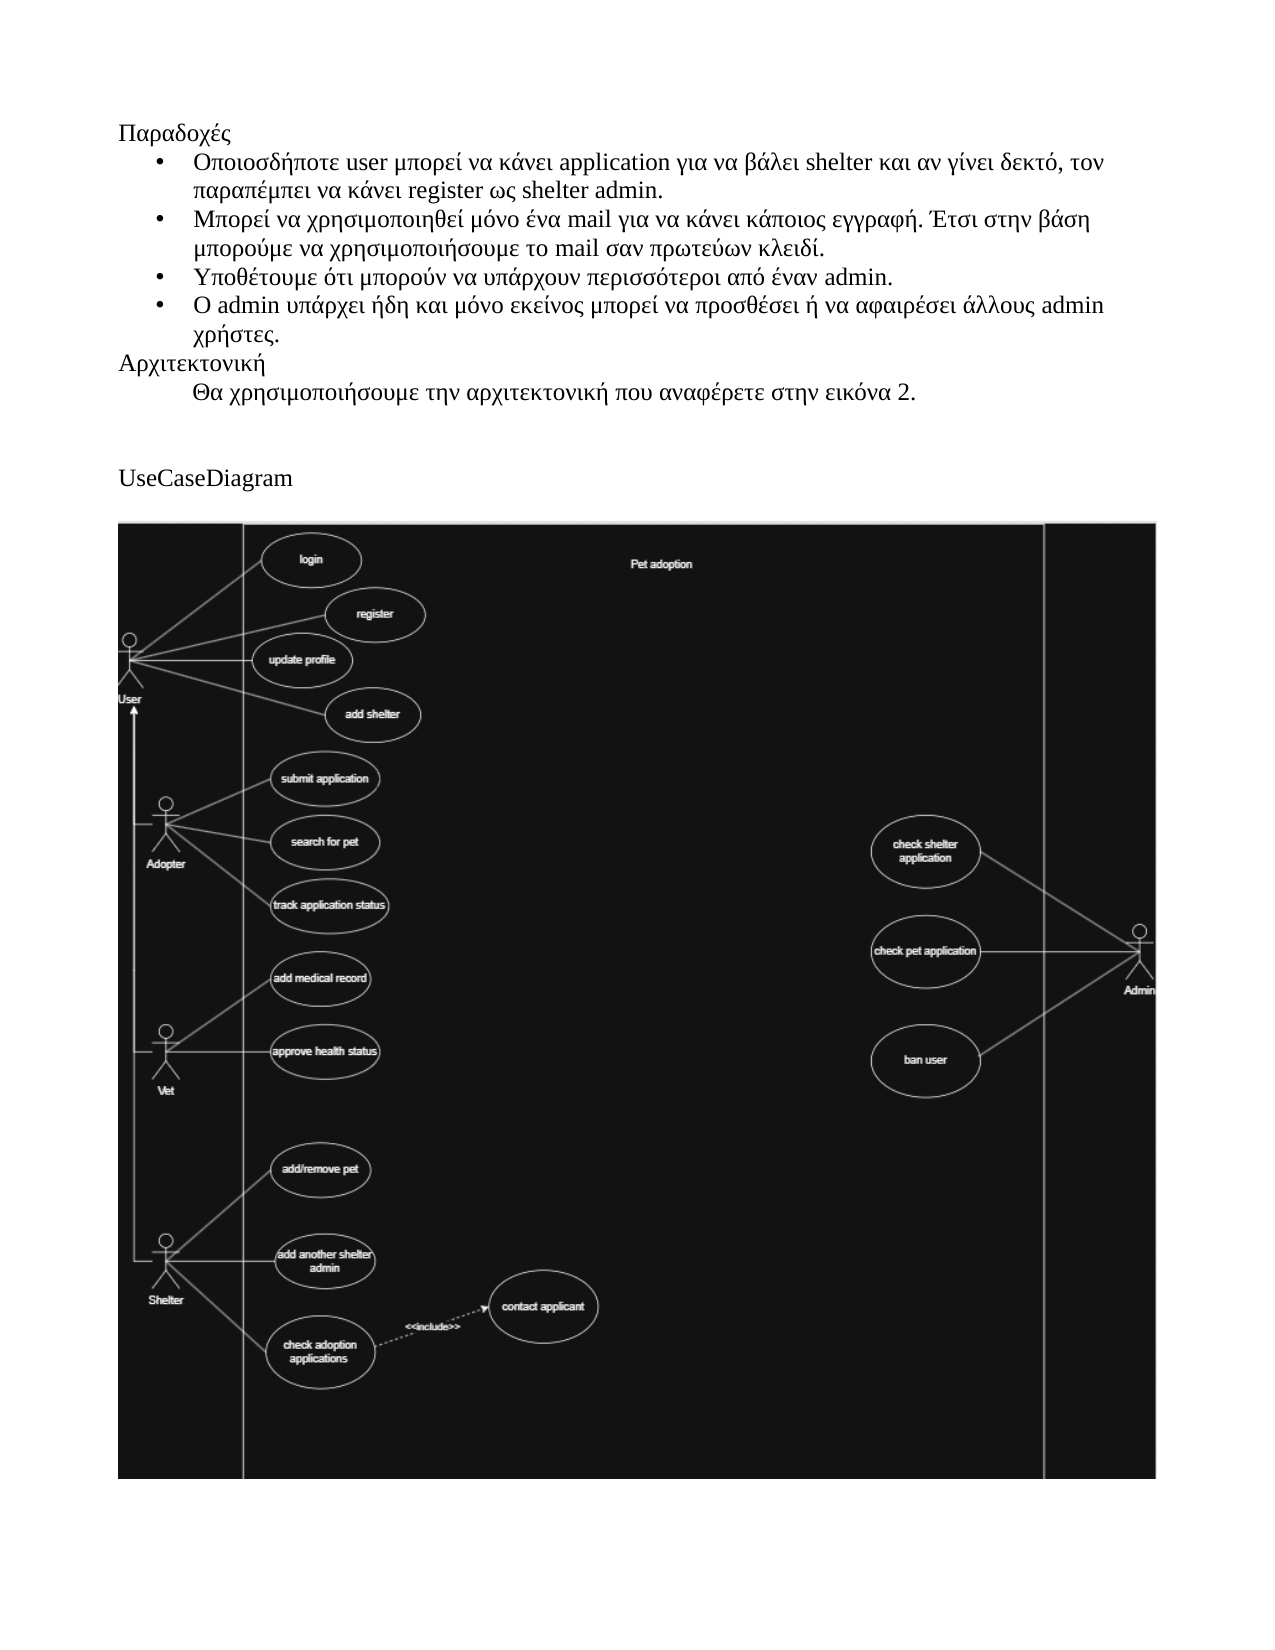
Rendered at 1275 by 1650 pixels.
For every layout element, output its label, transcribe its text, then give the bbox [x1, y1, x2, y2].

text UseCaseDiagram [118, 463, 1157, 492]
text Παραδοχές [118, 118, 1157, 147]
list Οποιοσδήποτε user μπορεί να κάνει application για να βάλει shelter και αν γίνει δεκτό, τον παραπέμπει να κάνει register ως shelter admin. [156, 147, 1157, 204]
list O admin υπάρχει ήδη και μόνο εκείνος μπορεί να προσθέσει ή να αφαιρέσει άλλους admin χρήστες. [156, 291, 1157, 348]
picture [118, 520, 1157, 1479]
text Αρχιτεκτονική [118, 348, 1157, 377]
list Μπορεί να χρησιμοποιηθεί μόνο ένα mail για να κάνει κάποιος εγγραφή. Έτσι στην βάση μπορούμε να χρησιμοποιήσουμε το mail σαν πρωτεύων κλειδί. [156, 204, 1157, 262]
text Θα χρησιμοποιήσουμε την αρχιτεκτονική που αναφέρετε στην εικόνα 2. [118, 377, 1157, 406]
list Υποθέτουμε ότι μπορούν να υπάρχουν περισσότεροι από έναν admin. [156, 262, 1157, 291]
